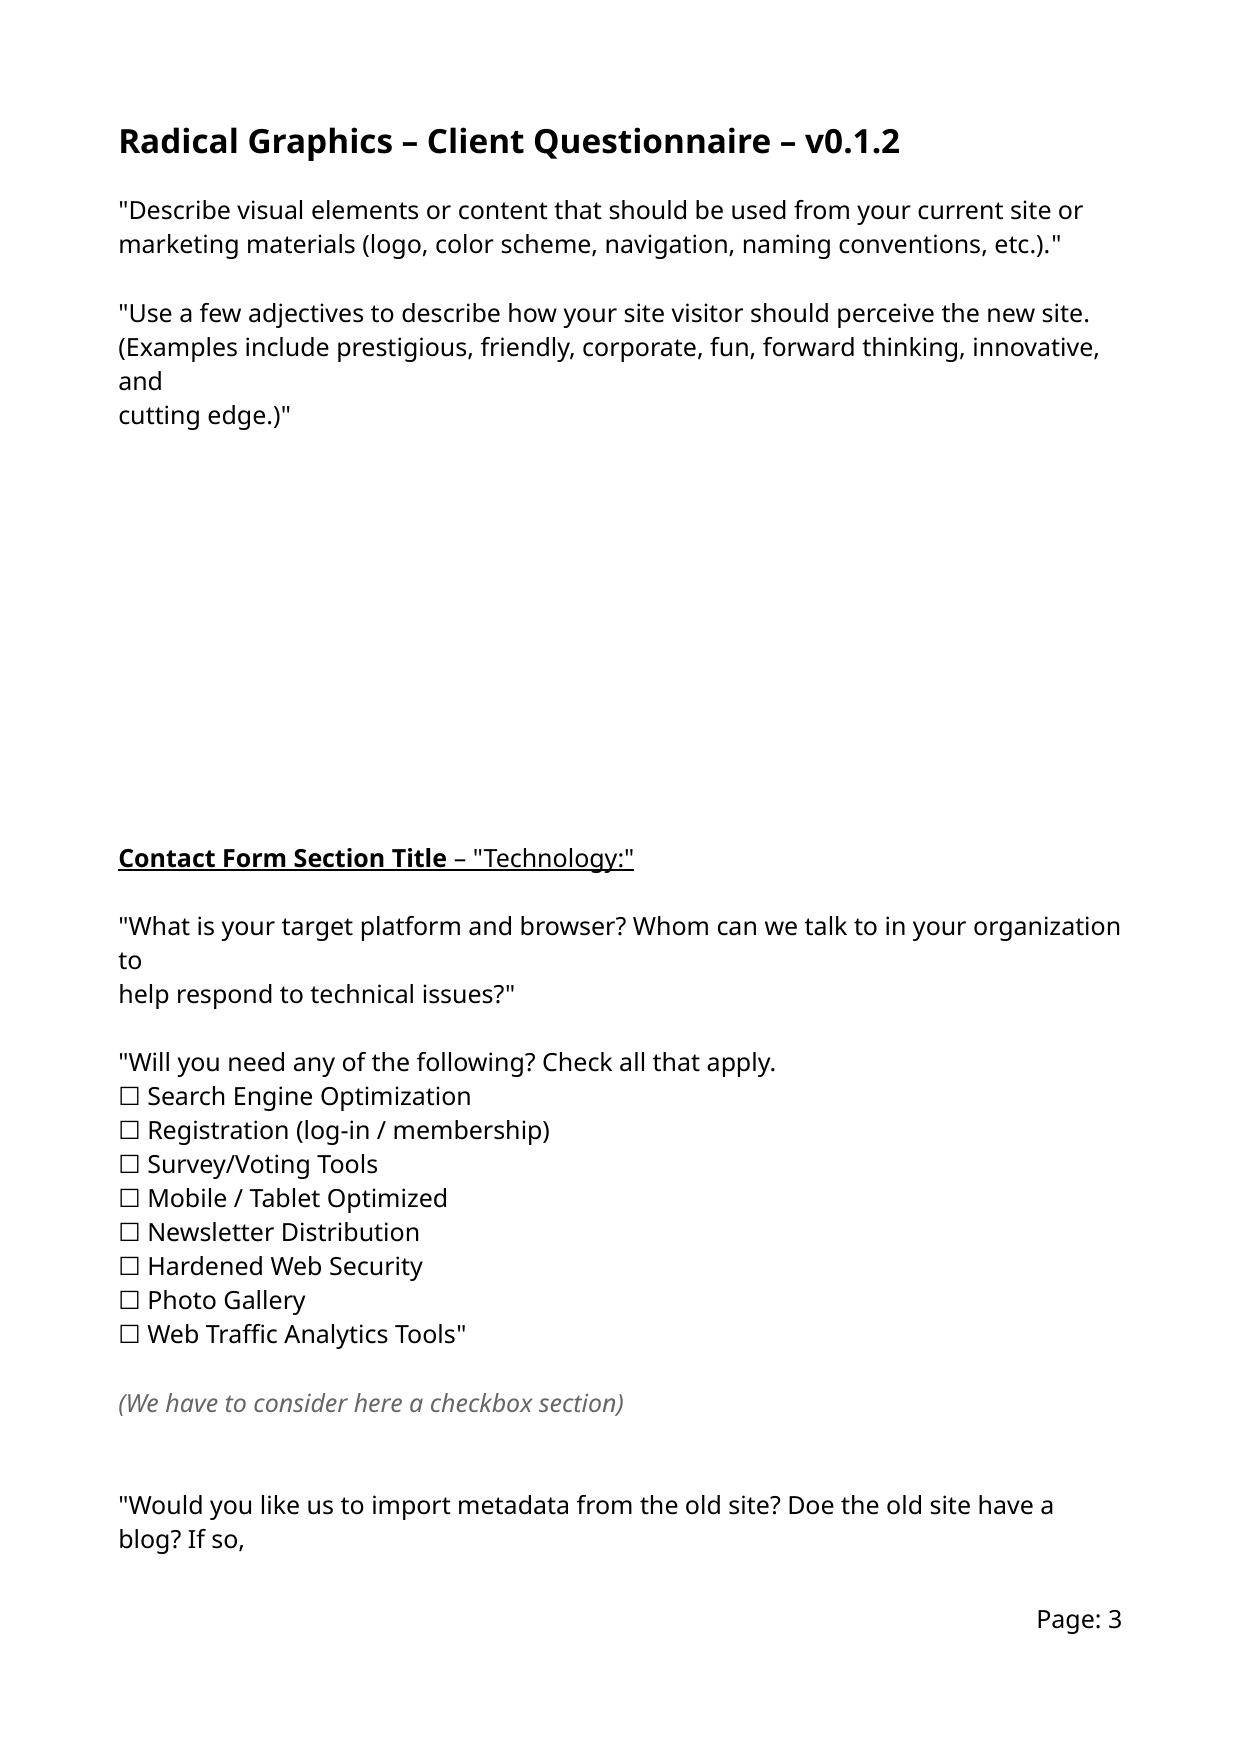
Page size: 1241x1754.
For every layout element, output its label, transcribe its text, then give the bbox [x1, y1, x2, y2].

text Contact Form Section Title – "Technology:" [118, 840, 1122, 874]
text ☐ Search Engine Optimization [118, 1079, 1122, 1113]
text (Examples include prestigious, friendly, corporate, fun, forward thinking, innovative, and [118, 329, 1122, 397]
text cutting edge.)" [118, 397, 1122, 431]
text ☐ Hardened Web Security [118, 1249, 1122, 1283]
text ☐ Mobile / Tablet Optimized [118, 1181, 1122, 1215]
text ☐ Survey/Voting Tools [118, 1147, 1122, 1181]
text ☐ Newsletter Distribution [118, 1215, 1122, 1249]
text "Will you need any of the following? Check all that apply. [118, 1044, 1122, 1079]
text "Would you like us to import metadata from the old site? Doe the old site have a blog? If so, [118, 1487, 1122, 1556]
text (We have to consider here a checkbox section) [118, 1385, 1122, 1419]
text ☐ Registration (log-in / membership) [118, 1113, 1122, 1147]
text ☐ Web Traffic Analytics Tools" [118, 1317, 1122, 1351]
text "Describe visual elements or content that should be used from your current site or [118, 193, 1122, 227]
text marketing materials (logo, color scheme, navigation, naming conventions, etc.)." [118, 227, 1122, 261]
text help respond to technical issues?" [118, 976, 1122, 1011]
text "Use a few adjectives to describe how your site visitor should perceive the new site. [118, 295, 1122, 329]
text ☐ Photo Gallery [118, 1283, 1122, 1317]
text "What is your target platform and browser? Whom can we talk to in your organization to [118, 908, 1122, 976]
